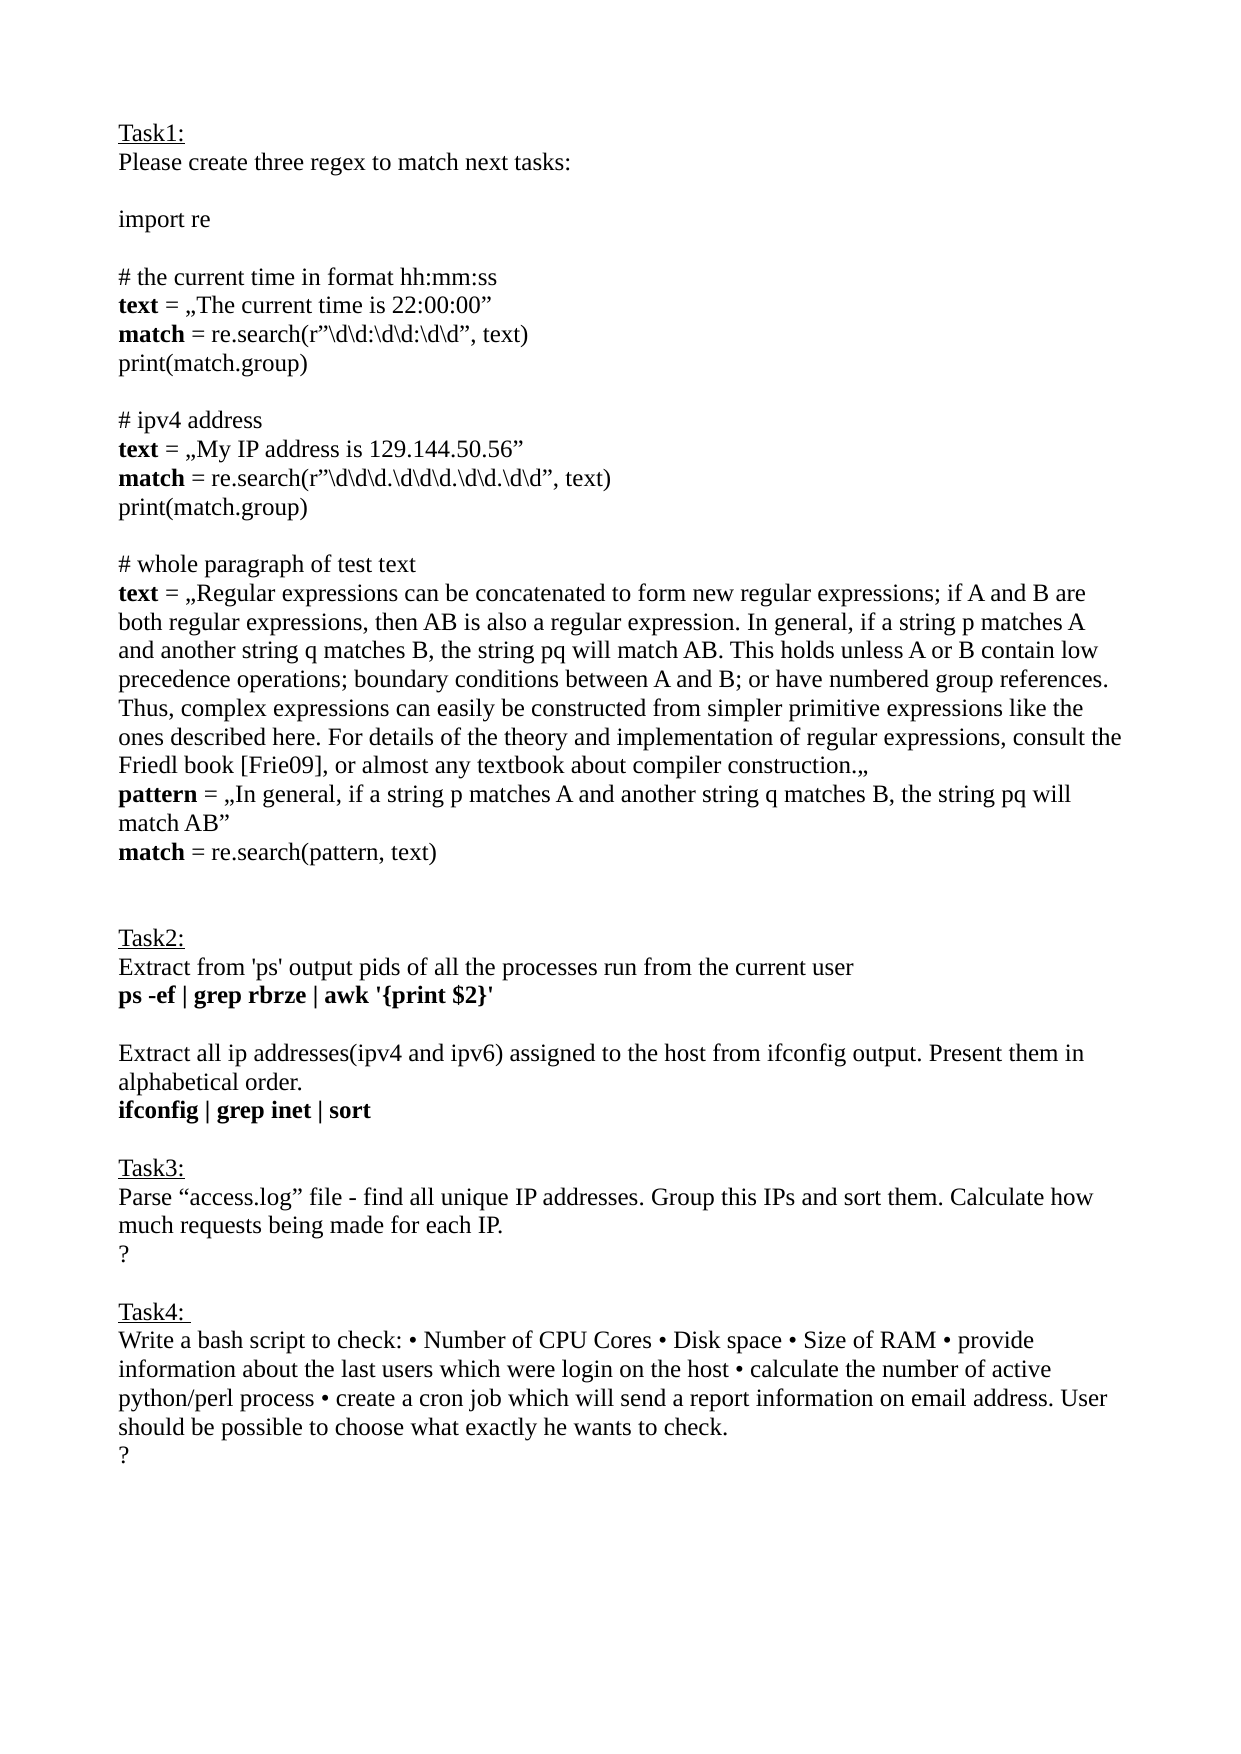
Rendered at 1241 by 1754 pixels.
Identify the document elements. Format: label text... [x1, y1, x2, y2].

text Please create three regex to match next tasks: [118, 147, 1122, 176]
text Parse “access.log” file - find all unique IP addresses. Group this IPs and sort them. Calculate how much requests being made for each IP. [118, 1182, 1122, 1239]
text # ipv4 address [118, 406, 1122, 434]
text text = „My IP address is 129.144.50.56” [118, 434, 1122, 463]
text match = re.search(r”\d\d:\d\d:\d\d”, text) [118, 319, 1122, 348]
text pattern = „In general, if a string p matches A and another string q matches B, the string pq will match AB” [118, 779, 1122, 837]
text ifconfig | grep inet | sort [118, 1096, 1122, 1124]
text text = „The current time is 22:00:00” [118, 291, 1122, 319]
text print(match.group) [118, 348, 1122, 377]
text match = re.search(r”\d\d\d.\d\d\d.\d\d.\d\d”, text) [118, 463, 1122, 492]
text ? [118, 1239, 1122, 1268]
text Task1: [118, 118, 1122, 147]
text match = re.search(pattern, text) [118, 837, 1122, 866]
text print(match.group) [118, 492, 1122, 521]
text text = „Regular expressions can be concatenated to form new regular expressions; if A and B are both regular expressions, then AB is also a regular expression. In general, if a string p matches A and another string q matches B, the string pq will match AB. This holds unless A or B contain low precedence operations; boundary conditions between A and B; or have numbered group references. Thus, complex expressions can easily be constructed from simpler primitive expressions like the ones described here. For details of the theory and implementation of regular expressions, consult the Friedl book [Frie09], or almost any textbook about compiler construction.„ [118, 578, 1122, 779]
text Extract from 'ps' output pids of all the processes run from the current user [118, 952, 1122, 981]
text Task2: [118, 923, 1122, 952]
text # the current time in format hh:mm:ss [118, 262, 1122, 291]
text Write a bash script to check: • Number of CPU Cores • Disk space • Size of RAM • provide information about the last users which were login on the host • calculate the number of active python/perl process • create a cron job which will send a report information on email address. User should be possible to choose what exactly he wants to check. [118, 1326, 1122, 1441]
text import re [118, 204, 1122, 233]
text Extract all ip addresses(ipv4 and ipv6) assigned to the host from ifconfig output. Present them in alphabetical order. [118, 1038, 1122, 1096]
text ? [118, 1441, 1122, 1469]
text # whole paragraph of test text [118, 549, 1122, 578]
text Task3: [118, 1153, 1122, 1182]
text ps -ef | grep rbrze | awk '{print $2}' [118, 981, 1122, 1009]
text Task4: [118, 1297, 1122, 1326]
